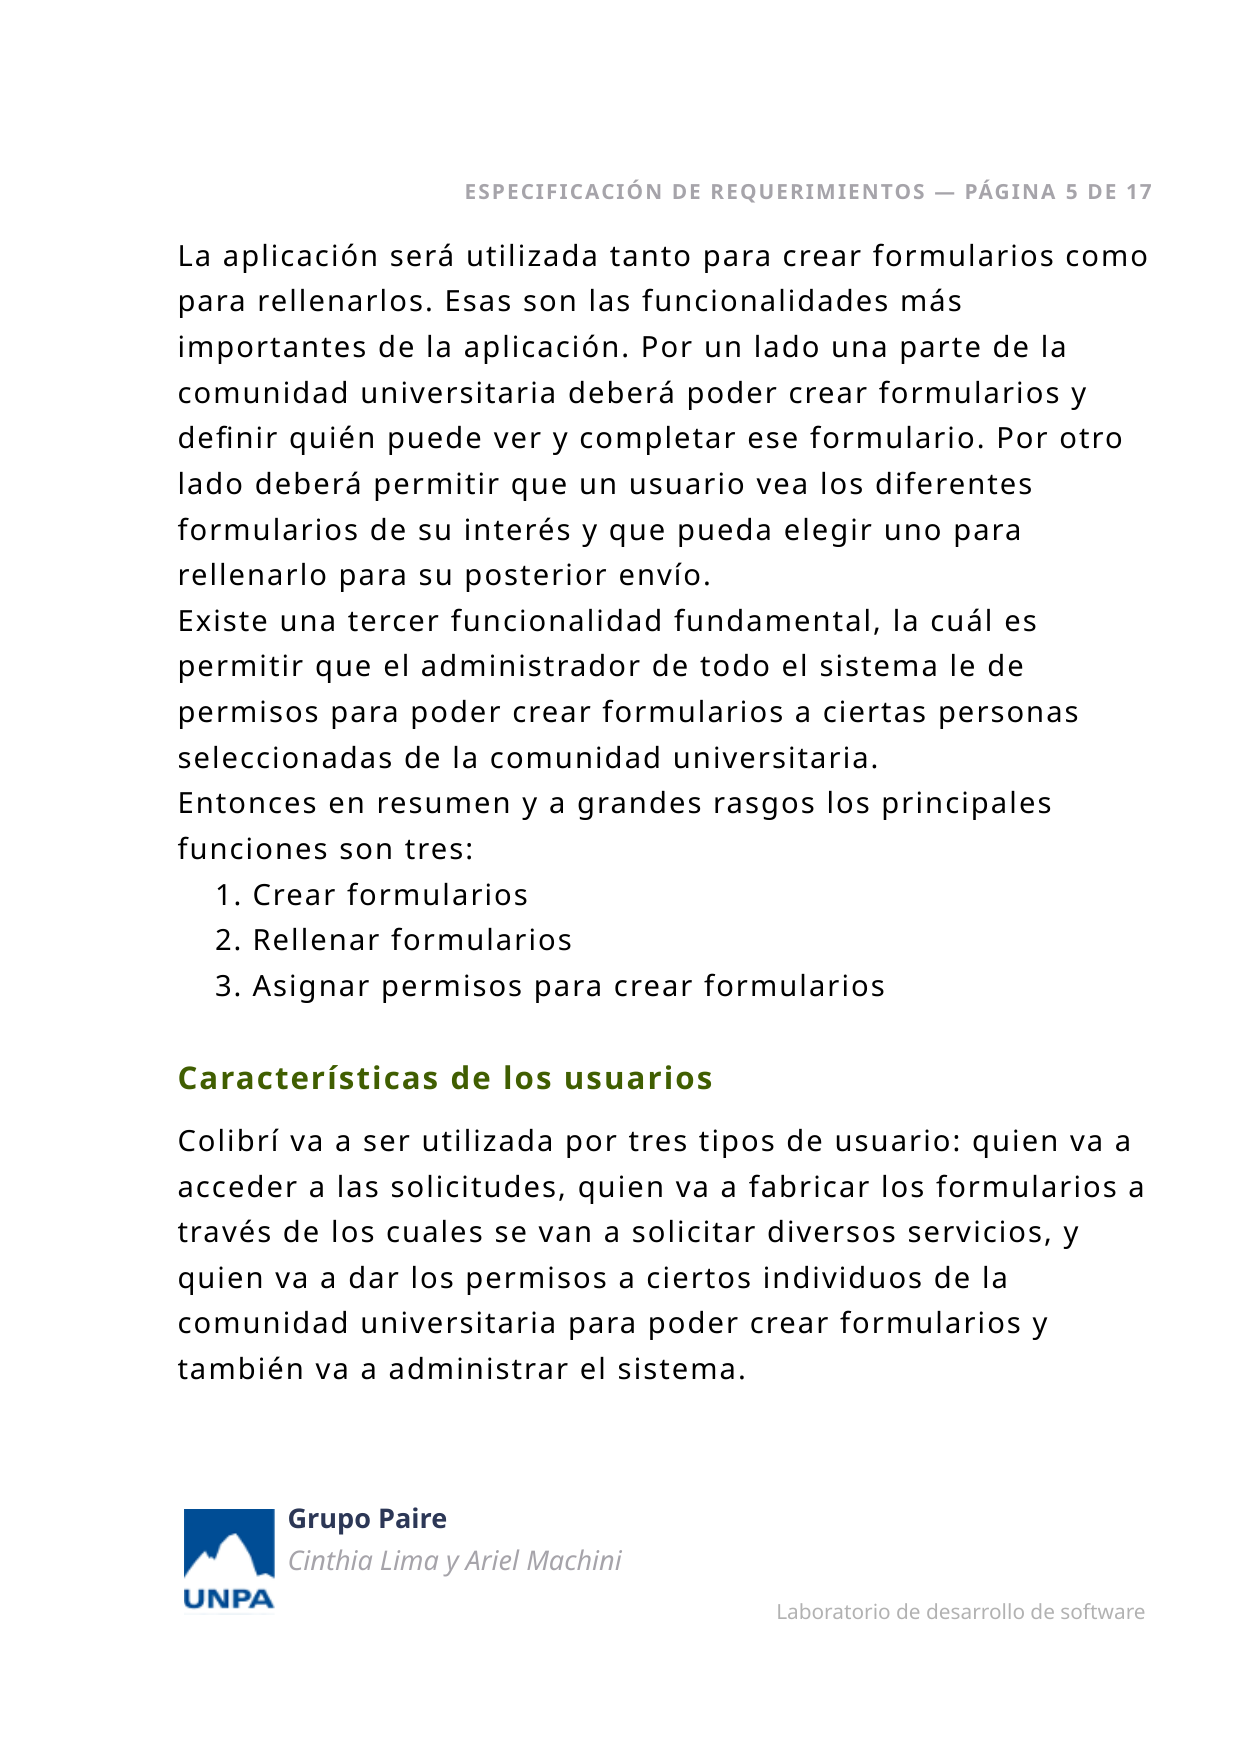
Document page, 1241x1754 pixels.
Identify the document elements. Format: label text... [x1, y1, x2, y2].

text La aplicación será utilizada tanto para crear formularios como para rellenarlos. Esas son las funcionalidades más importantes de la aplicación. Por un lado una parte de la comunidad universitaria deberá poder crear formularios y definir quién puede ver y completar ese formulario. Por otro lado deberá permitir que un usuario vea los diferentes formularios de su interés y que pueda elegir uno para rellenarlo para su posterior envío. [177, 235, 1152, 594]
text Características de los usuarios [177, 1056, 1152, 1099]
list Asignar permisos para crear formularios [215, 965, 1152, 1005]
text Entonces en resumen y a grandes rasgos los principales funciones son tres: [177, 783, 1152, 868]
list Crear formularios [215, 874, 1152, 913]
picture [184, 1509, 275, 1615]
list Rellenar formularios [215, 919, 1152, 959]
text Existe una tercer funcionalidad fundamental, la cuál es permitir que el administrador de todo el sistema le de permisos para poder crear formularios a ciertas personas seleccionadas de la comunidad universitaria. [177, 600, 1152, 777]
text Colibrí va a ser utilizada por tres tipos de usuario: quien va a acceder a las solicitudes, quien va a fabricar los formularios a través de los cuales se van a solicitar diversos servicios, y quien va a dar los permisos a ciertos individuos de la comunidad universitaria para poder crear formularios y también va a administrar el sistema. [177, 1120, 1152, 1388]
